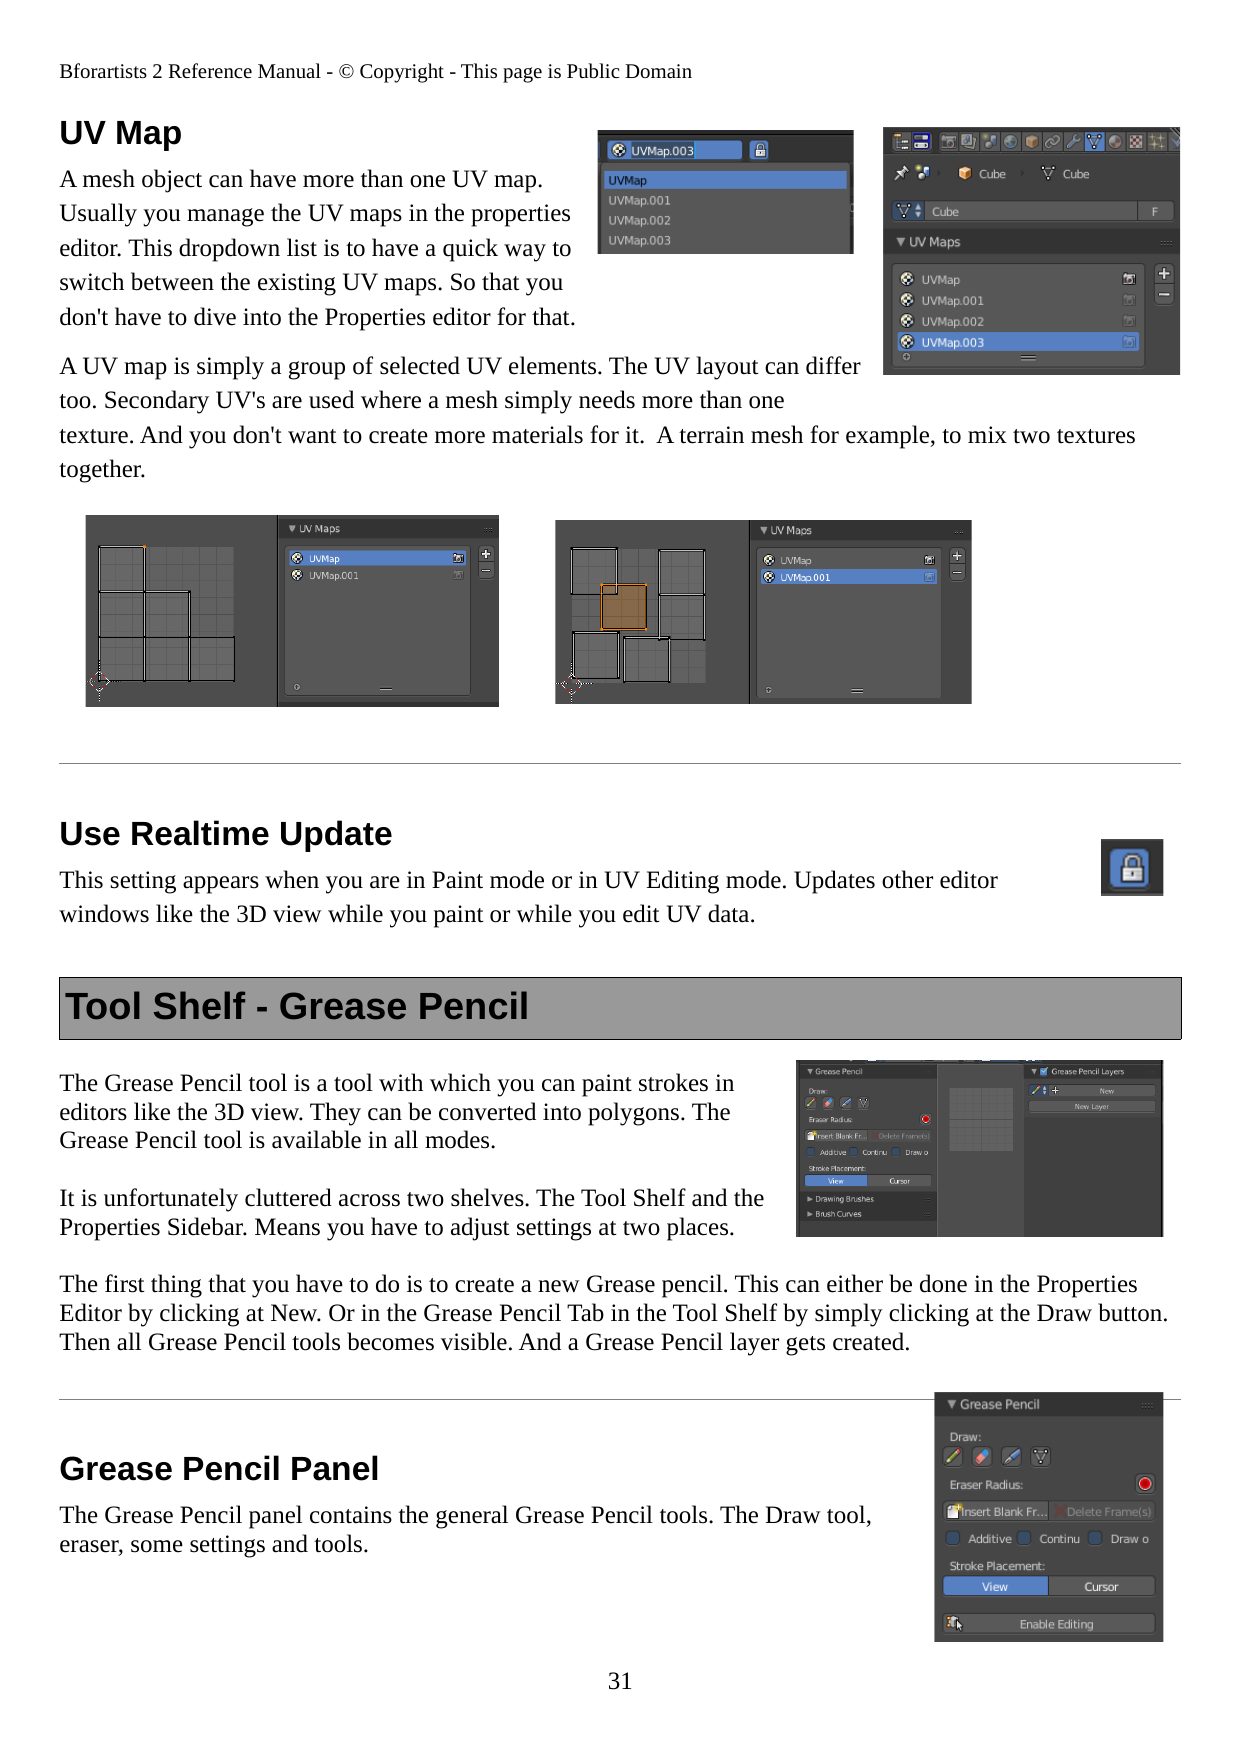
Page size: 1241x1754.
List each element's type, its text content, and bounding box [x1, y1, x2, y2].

subtitle [1164, 1449, 1181, 1488]
text A mesh object can have more than one UV map. Usually you manage the UV maps in the properties editor. This dropdown list is to have a quick way to switch between the existing UV maps. So that you don't have to dive into the Properties editor for that. [59, 164, 883, 330]
subtitle UV Map [59, 113, 1181, 151]
picture [597, 130, 854, 254]
table_header Tool Shelf - Grease Pencil [60, 978, 1181, 1039]
text The Grease Pencil panel contains the general Grease Pencil tools. The Draw tool, eraser, some settings and tools. [59, 1500, 934, 1558]
picture [883, 127, 1181, 375]
text A UV map is simply a group of selected UV elements. The UV layout can differ too. Secondary UV's are used where a mesh simply needs more than one texture. And you don't want to create more materials for it. A terrain mesh for example, to mix two textures together. [59, 351, 1181, 483]
picture [1101, 839, 1164, 896]
picture [85, 515, 499, 707]
picture [796, 1060, 1164, 1237]
text It is unfortunately cluttered across two shelves. The Tool Shelf and the Properties Sidebar. Means you have to adjust settings at two places. [59, 1183, 1181, 1241]
text The Grease Pencil tool is a tool with which you can paint strokes in editors like the 3D view. They can be converted into polygons. The Grease Pencil tool is available in all modes. [59, 1068, 796, 1154]
picture [555, 520, 972, 704]
text The first thing that you have to do is to create a new Grease pencil. This can either be done in the Properties Editor by clicking at New. Or in the Grease Pencil Tab in the Tool Shelf by simply clicking at the Draw button. Then all Grease Pencil tools becomes visible. And a Grease Pencil layer gets created. [59, 1269, 1181, 1356]
subtitle Grease Pencil Panel [59, 1449, 934, 1488]
subtitle Use Realtime Update [59, 813, 1181, 852]
text This setting appears when you are in Paint mode or in UV Editing mode. Updates other editor windows like the 3D view while you paint or while you edit UV data. [59, 865, 1181, 928]
picture [934, 1392, 1164, 1642]
